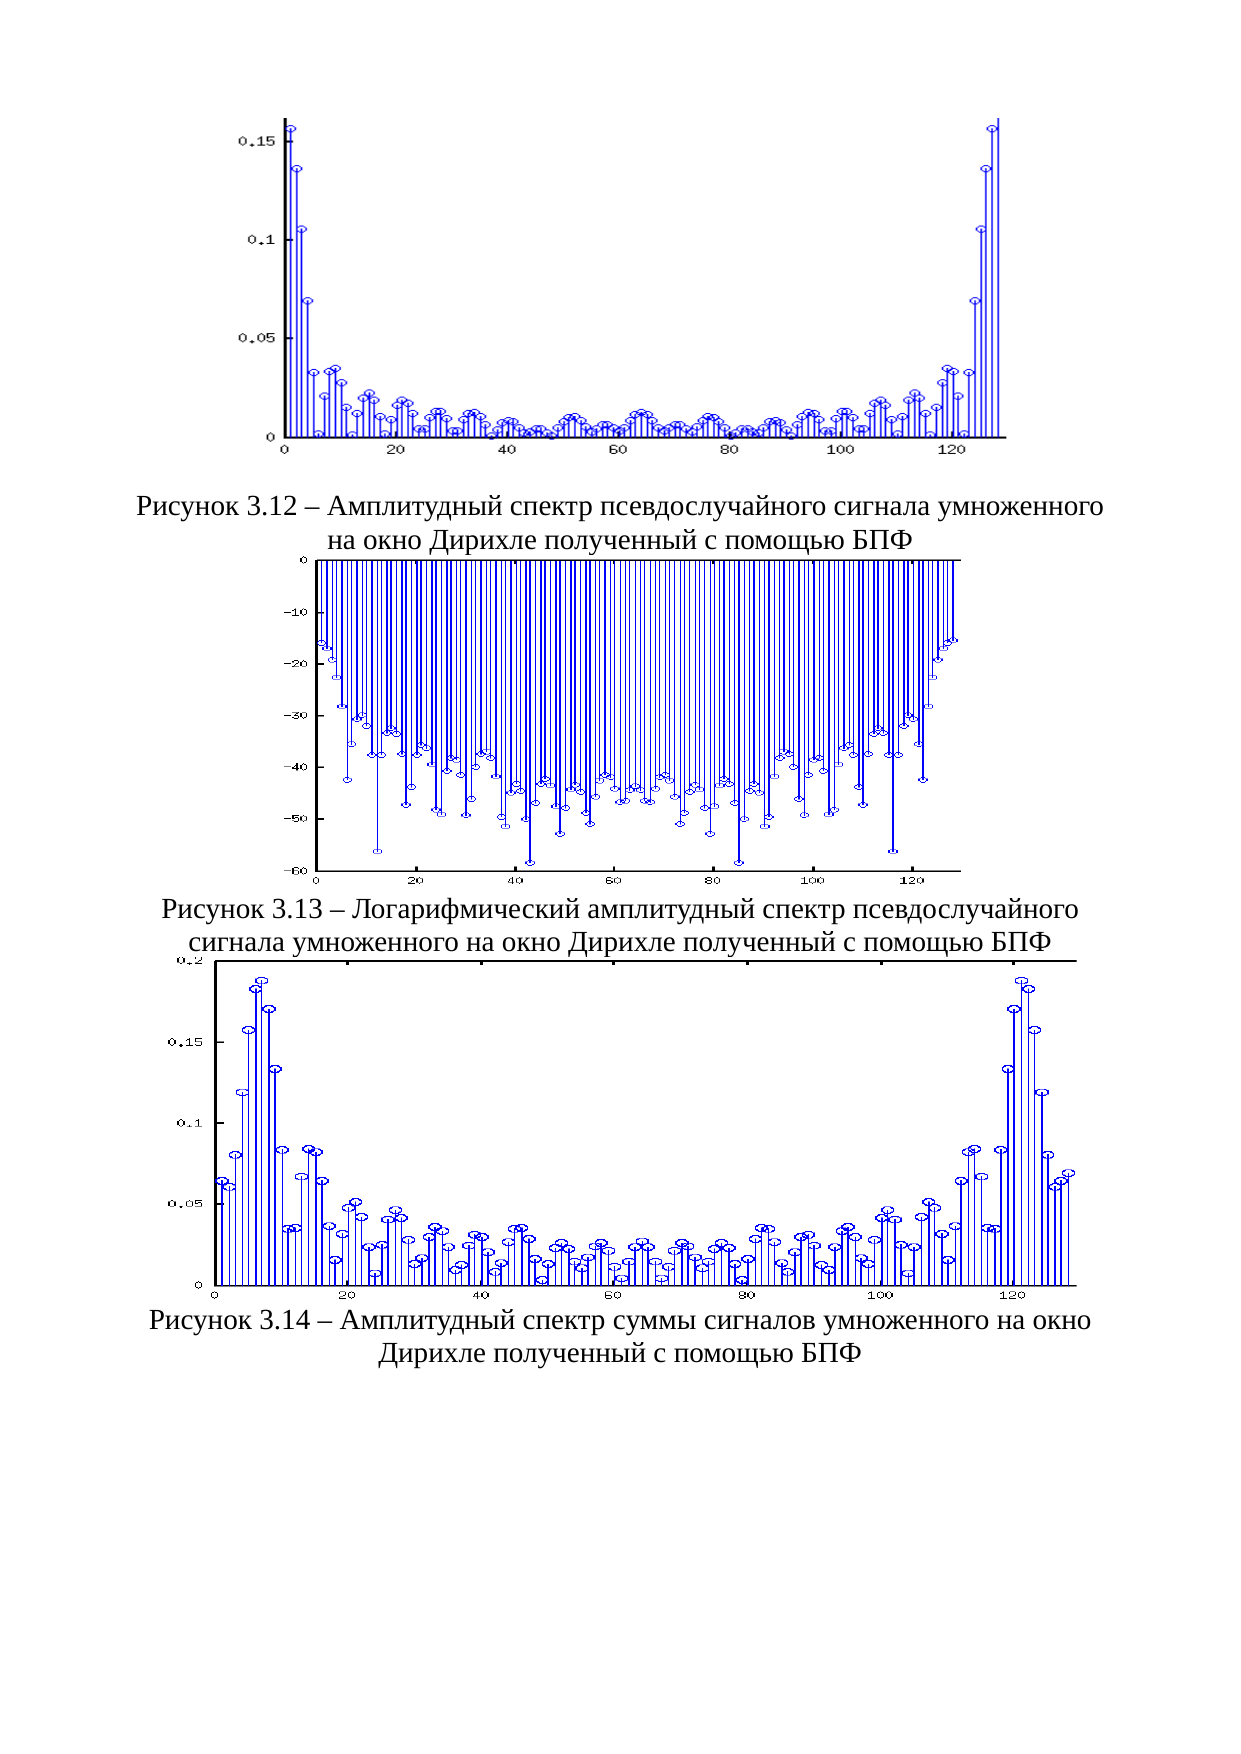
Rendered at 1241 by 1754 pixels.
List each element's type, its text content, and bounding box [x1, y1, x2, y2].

picture [233, 118, 1007, 455]
text Рисунок 3.12 – Амплитудный спектр псевдослучайного сигнала умноженного на окно Дирихле полученный с помощью БПФ [118, 488, 1122, 555]
text Рисунок 3.14 – Амплитудный спектр cуммы сигналов умноженного на окно Дирихле полученный с помощью БПФ [118, 958, 1122, 1369]
picture [163, 957, 1077, 1302]
text Рисунок 3.13 – Логарифмический амплитудный спектр псевдослучайного сигнала умноженного на окно Дирихле полученный с помощью БПФ [118, 555, 1122, 958]
picture [279, 555, 961, 891]
